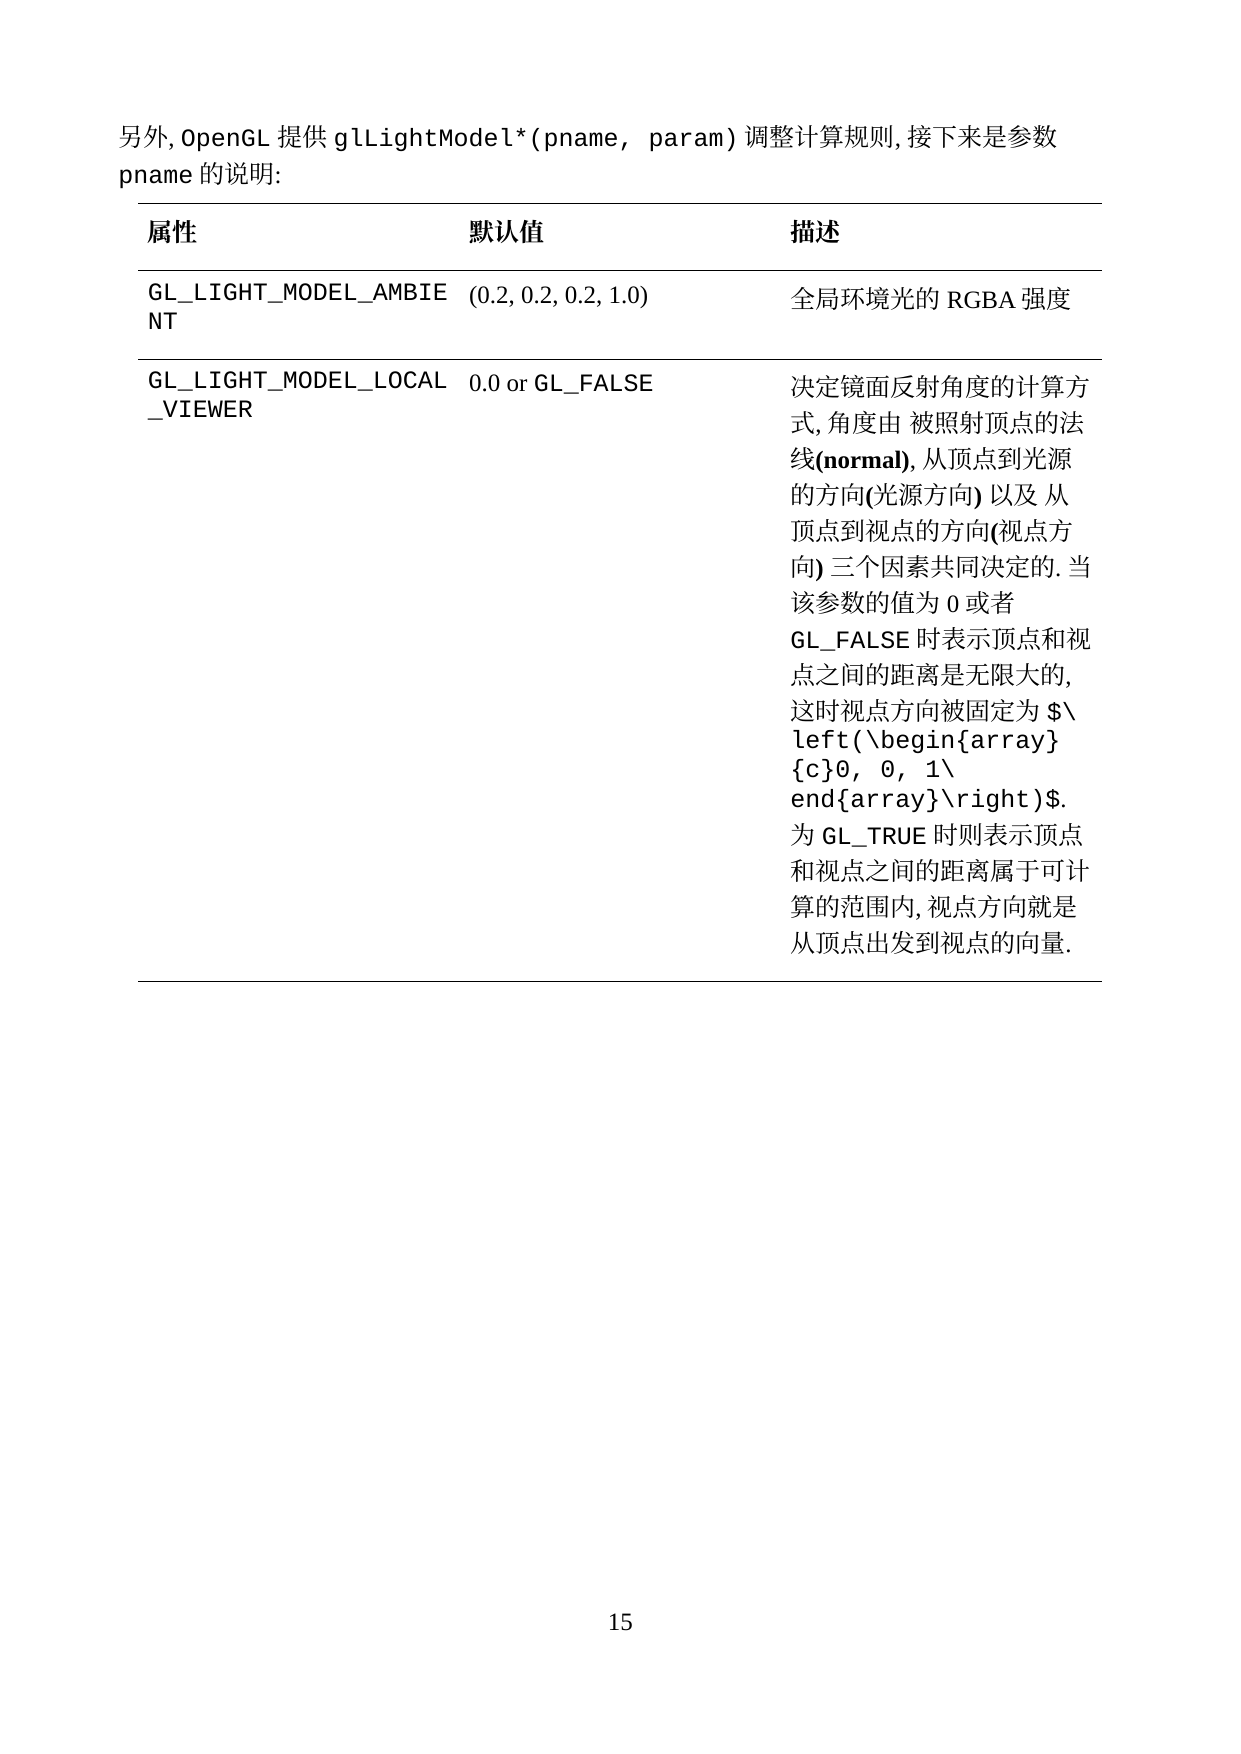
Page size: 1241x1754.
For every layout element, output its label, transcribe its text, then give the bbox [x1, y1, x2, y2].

table_cell 决定镜面反射角度的计算方式, 角度由 被照射顶点的法线(normal), 从顶点到光源的方向(光源方向) 以及 从顶点到视点的方向(视点方向) 三个因素共同决定的. 当该参数的值为 0 或者 GL_FALSE 时表示顶点和视点之间的距离是无限大的, 这时视点方向被固定为 $\left(\begin{array}{c}0, 0, 1\end{array}\right)$. 为 GL_TRUE 时则表示顶点和视点之间的距离属于可计算的范围内, 视点方向就是从顶点出发到视点的向量. [781, 360, 1102, 981]
table_cell (0.2, 0.2, 0.2, 1.0) [460, 271, 781, 358]
table_header 属性 [138, 204, 459, 270]
table_cell 0.0 or GL_FALSE [460, 360, 781, 981]
table_cell GL_LIGHT_MODEL_LOCAL_VIEWER [138, 360, 459, 981]
table_header 描述 [781, 204, 1102, 270]
table_cell GL_LIGHT_MODEL_AMBIENT [138, 271, 459, 358]
table_header 默认值 [460, 204, 781, 270]
table_cell 全局环境光的 RGBA 强度 [781, 271, 1102, 358]
text 另外, OpenGL 提供 glLightModel*(pname, param) 调整计算规则, 接下来是参数 pname 的说明: [118, 118, 1122, 191]
